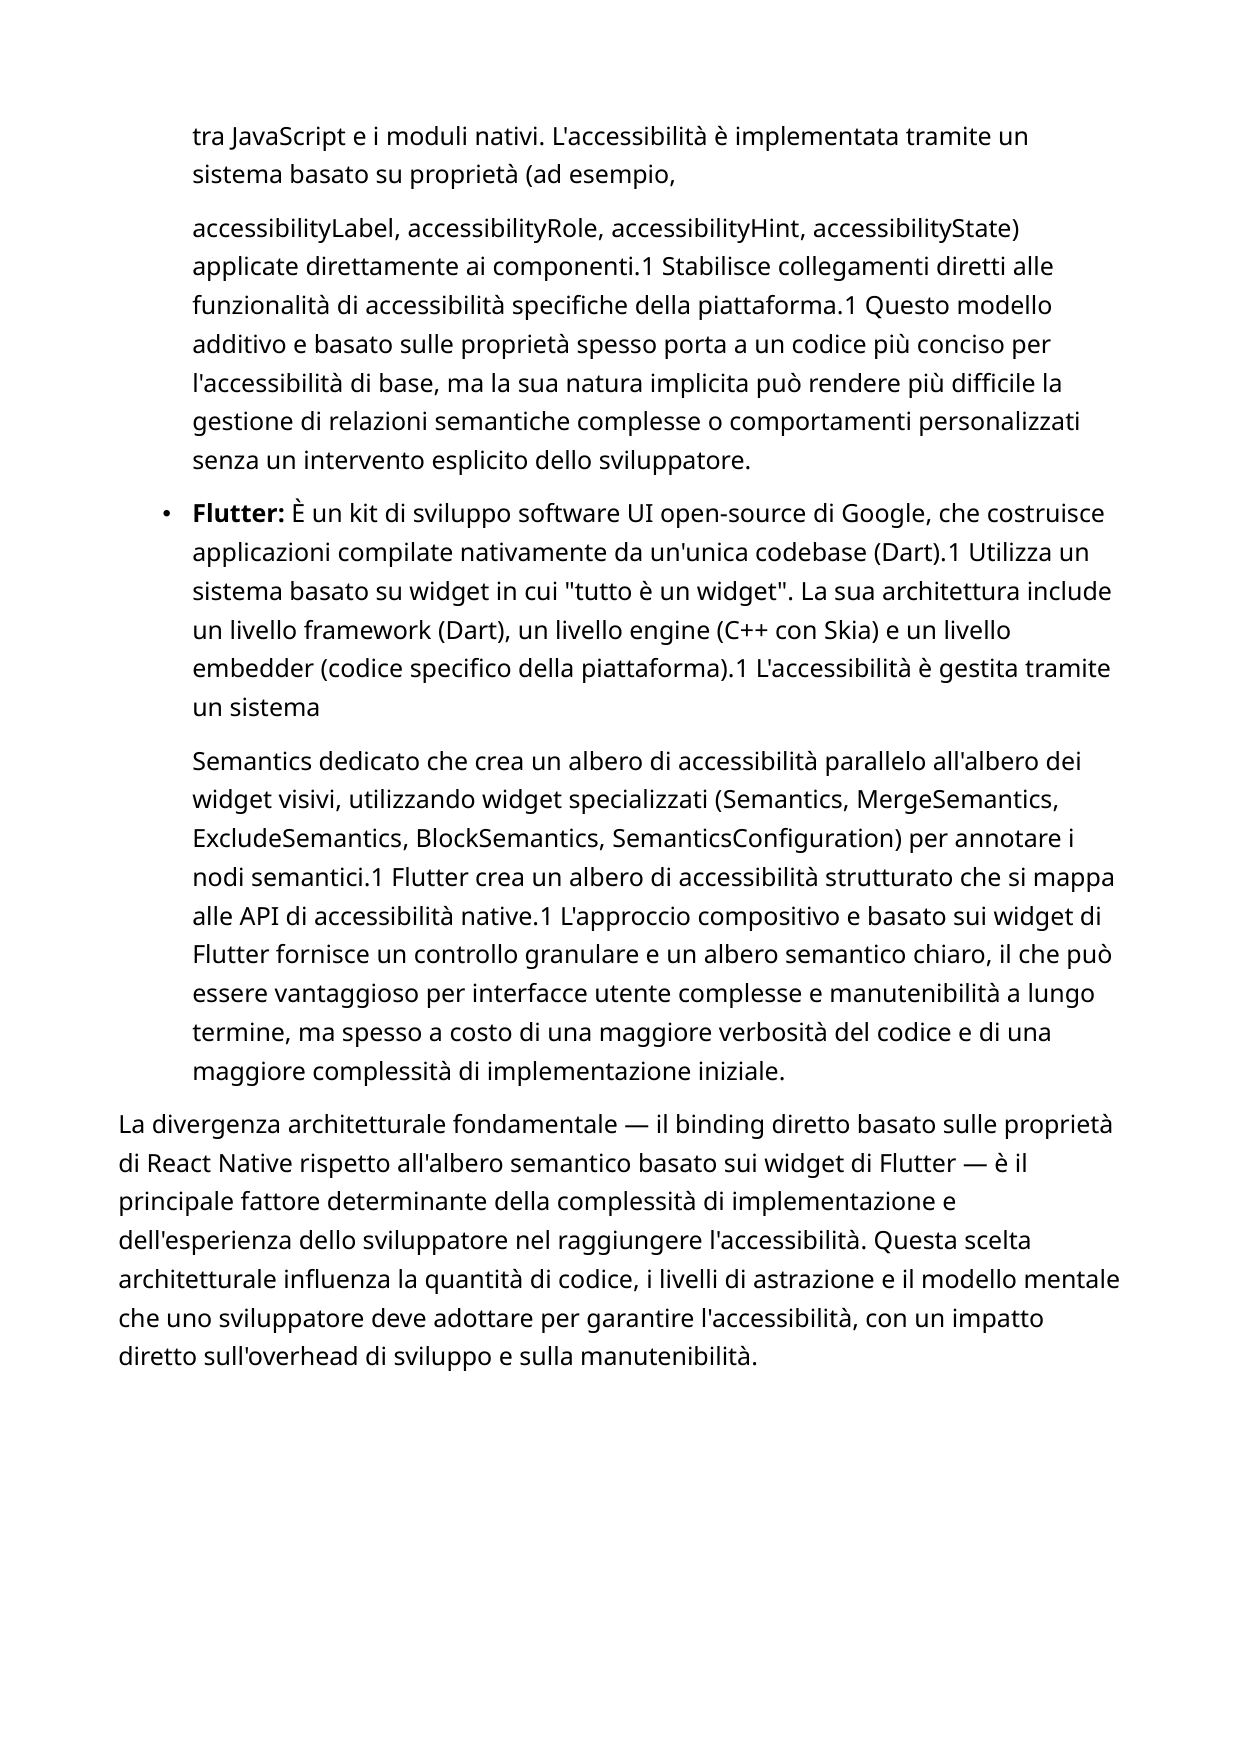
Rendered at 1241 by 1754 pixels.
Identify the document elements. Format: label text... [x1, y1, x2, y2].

list accessibilityLabel, accessibilityRole, accessibilityHint, accessibilityState) applicate direttamente ai componenti.1 Stabilisce collegamenti diretti alle funzionalità di accessibilità specifiche della piattaforma.1 Questo modello additivo e basato sulle proprietà spesso porta a un codice più conciso per l'accessibilità di base, ma la sua natura implicita può rendere più difficile la gestione di relazioni semantiche complesse o comportamenti personalizzati senza un intervento esplicito dello sviluppatore. [162, 210, 1122, 477]
list tra JavaScript e i moduli nativi. L'accessibilità è implementata tramite un sistema basato su proprietà (ad esempio, [162, 118, 1122, 191]
text La divergenza architetturale fondamentale — il binding diretto basato sulle proprietà di React Native rispetto all'albero semantico basato sui widget di Flutter — è il principale fattore determinante della complessità di implementazione e dell'esperienza dello sviluppatore nel raggiungere l'accessibilità. Questa scelta architetturale influenza la quantità di codice, i livelli di astrazione e il modello mentale che uno sviluppatore deve adottare per garantire l'accessibilità, con un impatto diretto sull'overhead di sviluppo e sulla manutenibilità. [118, 1106, 1122, 1373]
list Semantics dedicato che crea un albero di accessibilità parallelo all'albero dei widget visivi, utilizzando widget specializzati (Semantics, MergeSemantics, ExcludeSemantics, BlockSemantics, SemanticsConfiguration) per annotare i nodi semantici.1 Flutter crea un albero di accessibilità strutturato che si mappa alle API di accessibilità native.1 L'approccio compositivo e basato sui widget di Flutter fornisce un controllo granulare e un albero semantico chiaro, il che può essere vantaggioso per interfacce utente complesse e manutenibilità a lungo termine, ma spesso a costo di una maggiore verbosità del codice e di una maggiore complessità di implementazione iniziale. [162, 743, 1122, 1087]
list Flutter: È un kit di sviluppo software UI open-source di Google, che costruisce applicazioni compilate nativamente da un'unica codebase (Dart).1 Utilizza un sistema basato su widget in cui "tutto è un widget". La sua architettura include un livello framework (Dart), un livello engine (C++ con Skia) e un livello embedder (codice specifico della piattaforma).1 L'accessibilità è gestita tramite un sistema [162, 496, 1122, 724]
